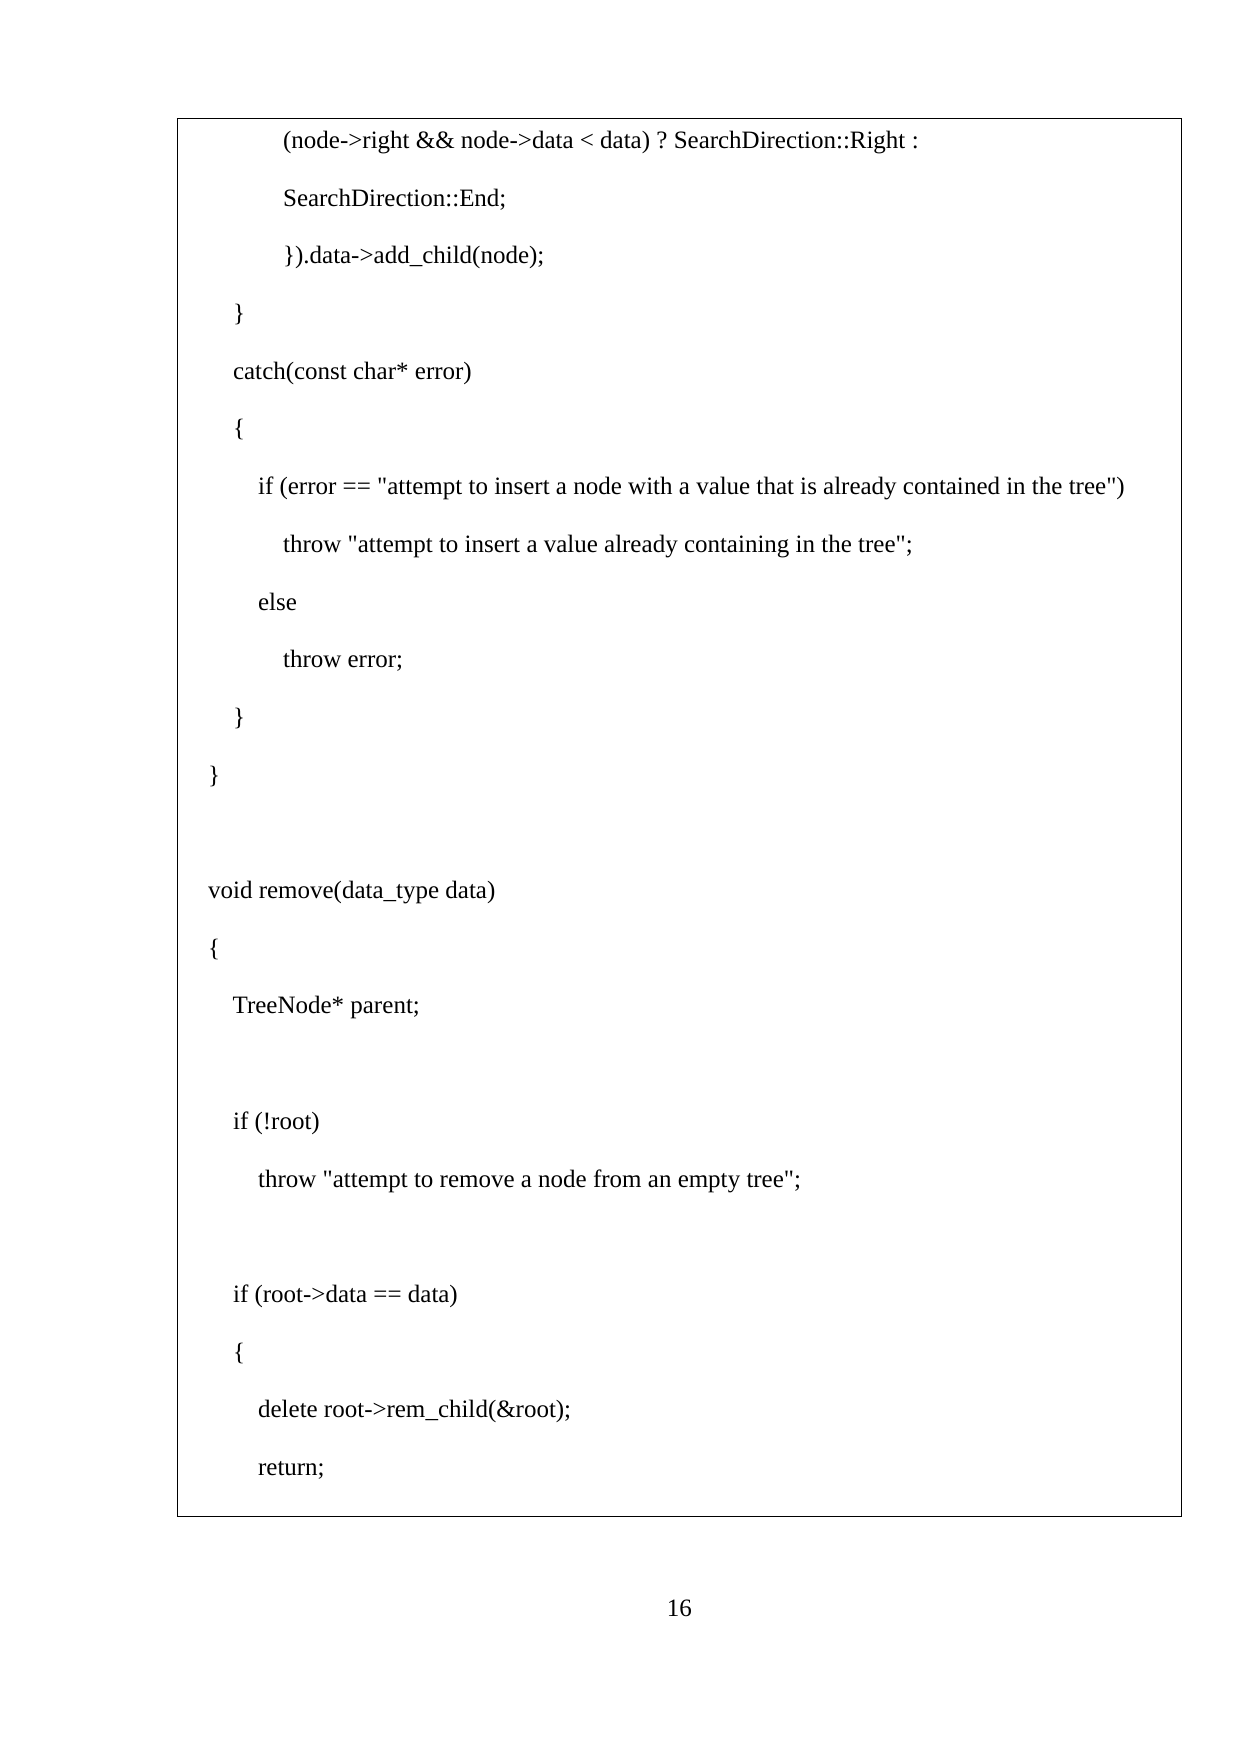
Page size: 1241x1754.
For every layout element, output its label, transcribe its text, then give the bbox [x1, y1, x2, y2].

table_header (node->right && node->data < data) ? SearchDirection::Right : SearchDirection::End; }).data->add_child(node); } catch(const char* error) { if (error == "attempt to insert a node with a value that is already contained in the tree") throw "attempt to insert a value already containing in the tree"; else throw error; } } void remove(data_type data) { TreeNode* parent; if (!root) throw "attempt to remove a node from an empty tree"; if (root->data == data) { delete root->rem_child(&root); return; [178, 119, 1181, 1516]
